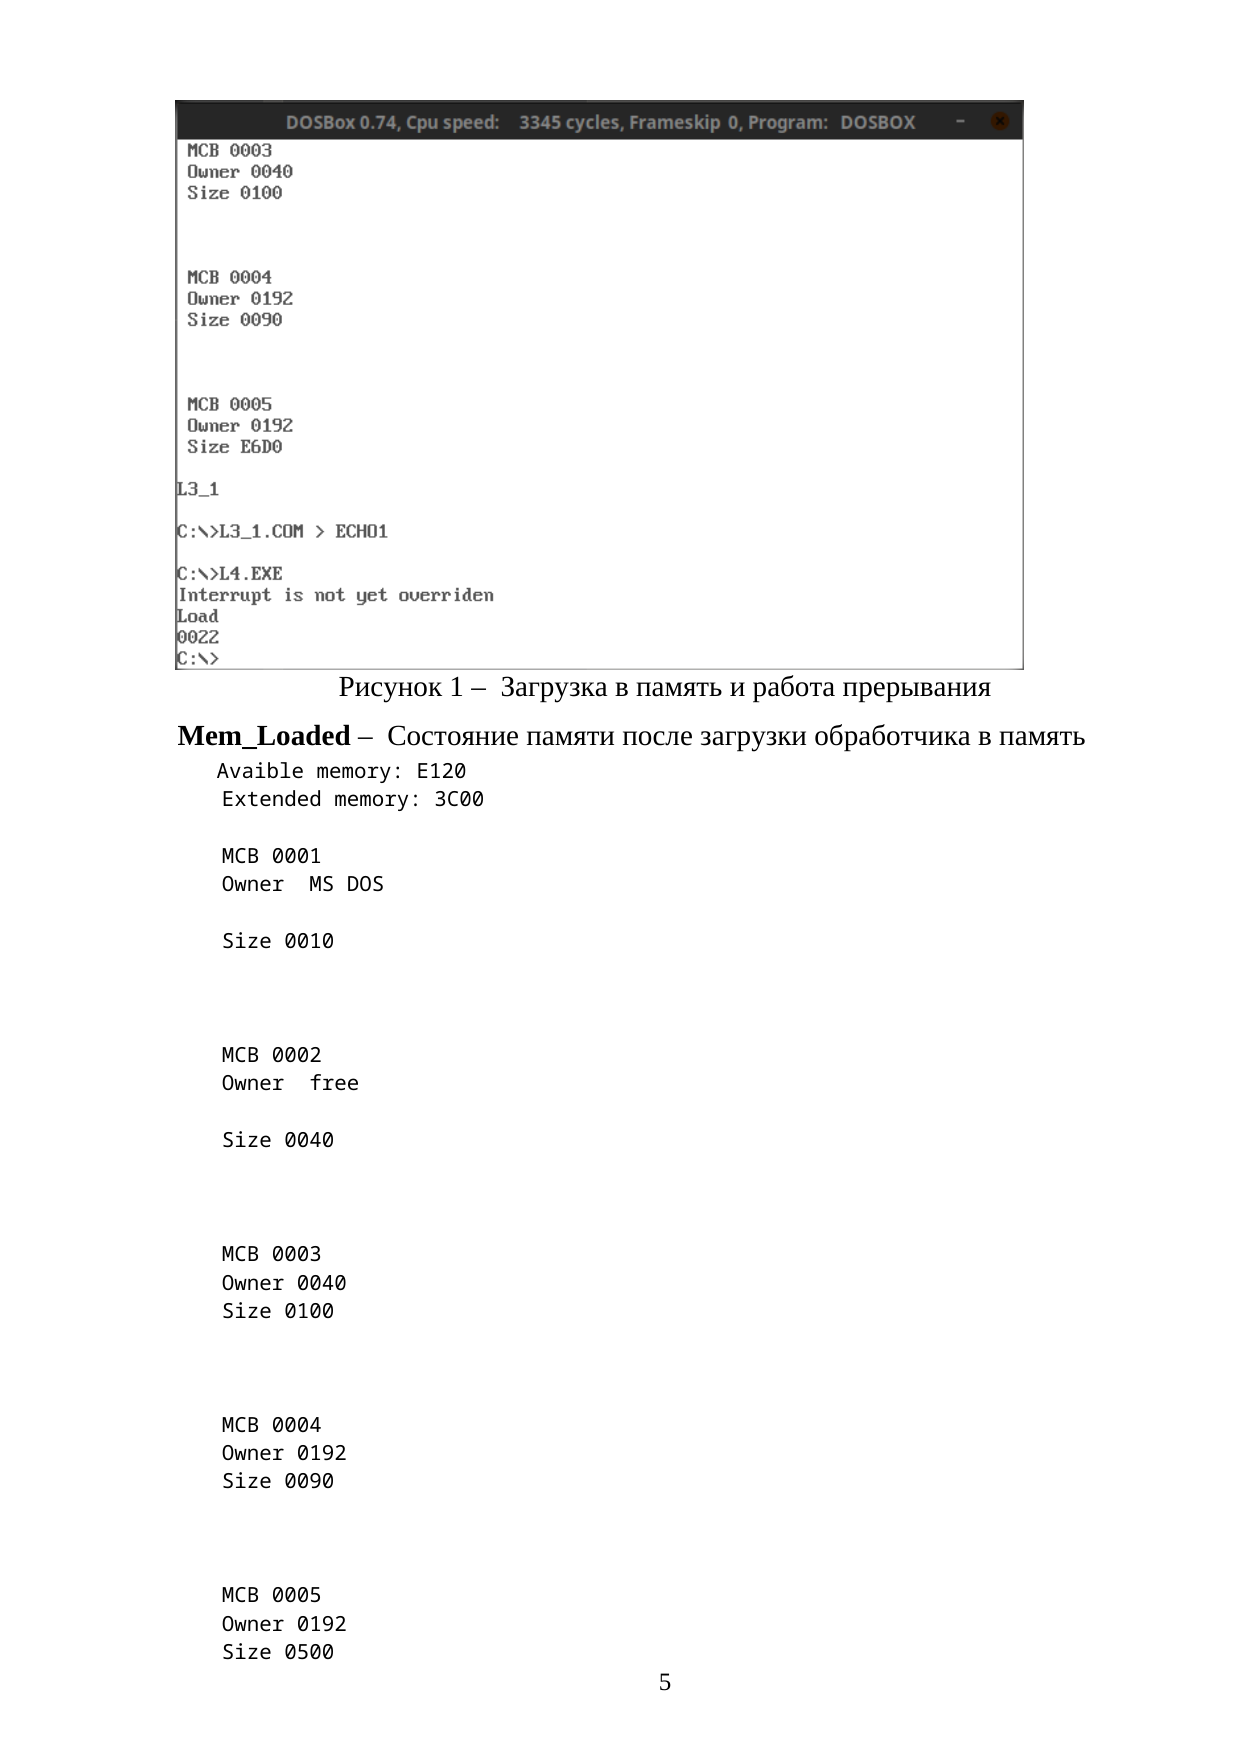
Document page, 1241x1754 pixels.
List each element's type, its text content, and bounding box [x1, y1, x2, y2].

text Mem_Loaded – Состояние памяти после загрузки обработчика в память [177, 703, 1152, 756]
text MCB 0004 [177, 1410, 1152, 1438]
picture [175, 100, 1024, 670]
text Owner MS DOS [177, 869, 1152, 898]
text Avaible memory: E120 [177, 756, 1152, 784]
text Owner 0040 [177, 1268, 1152, 1296]
text MCB 0002 [177, 1040, 1152, 1068]
text MCB 0005 [177, 1580, 1152, 1609]
text Size 0040 [177, 1125, 1152, 1154]
text Size 0500 [177, 1637, 1152, 1666]
text Owner free [177, 1068, 1152, 1097]
text Size 0090 [177, 1467, 1152, 1495]
text Рисунок 1 – Загрузка в память и работа прерывания [177, 89, 1152, 703]
text MCB 0001 [177, 841, 1152, 869]
text Owner 0192 [177, 1609, 1152, 1637]
text Size 0010 [177, 926, 1152, 955]
text Extended memory: 3C00 [177, 784, 1152, 813]
text Size 0100 [177, 1296, 1152, 1324]
text Owner 0192 [177, 1438, 1152, 1467]
text MCB 0003 [177, 1239, 1152, 1268]
